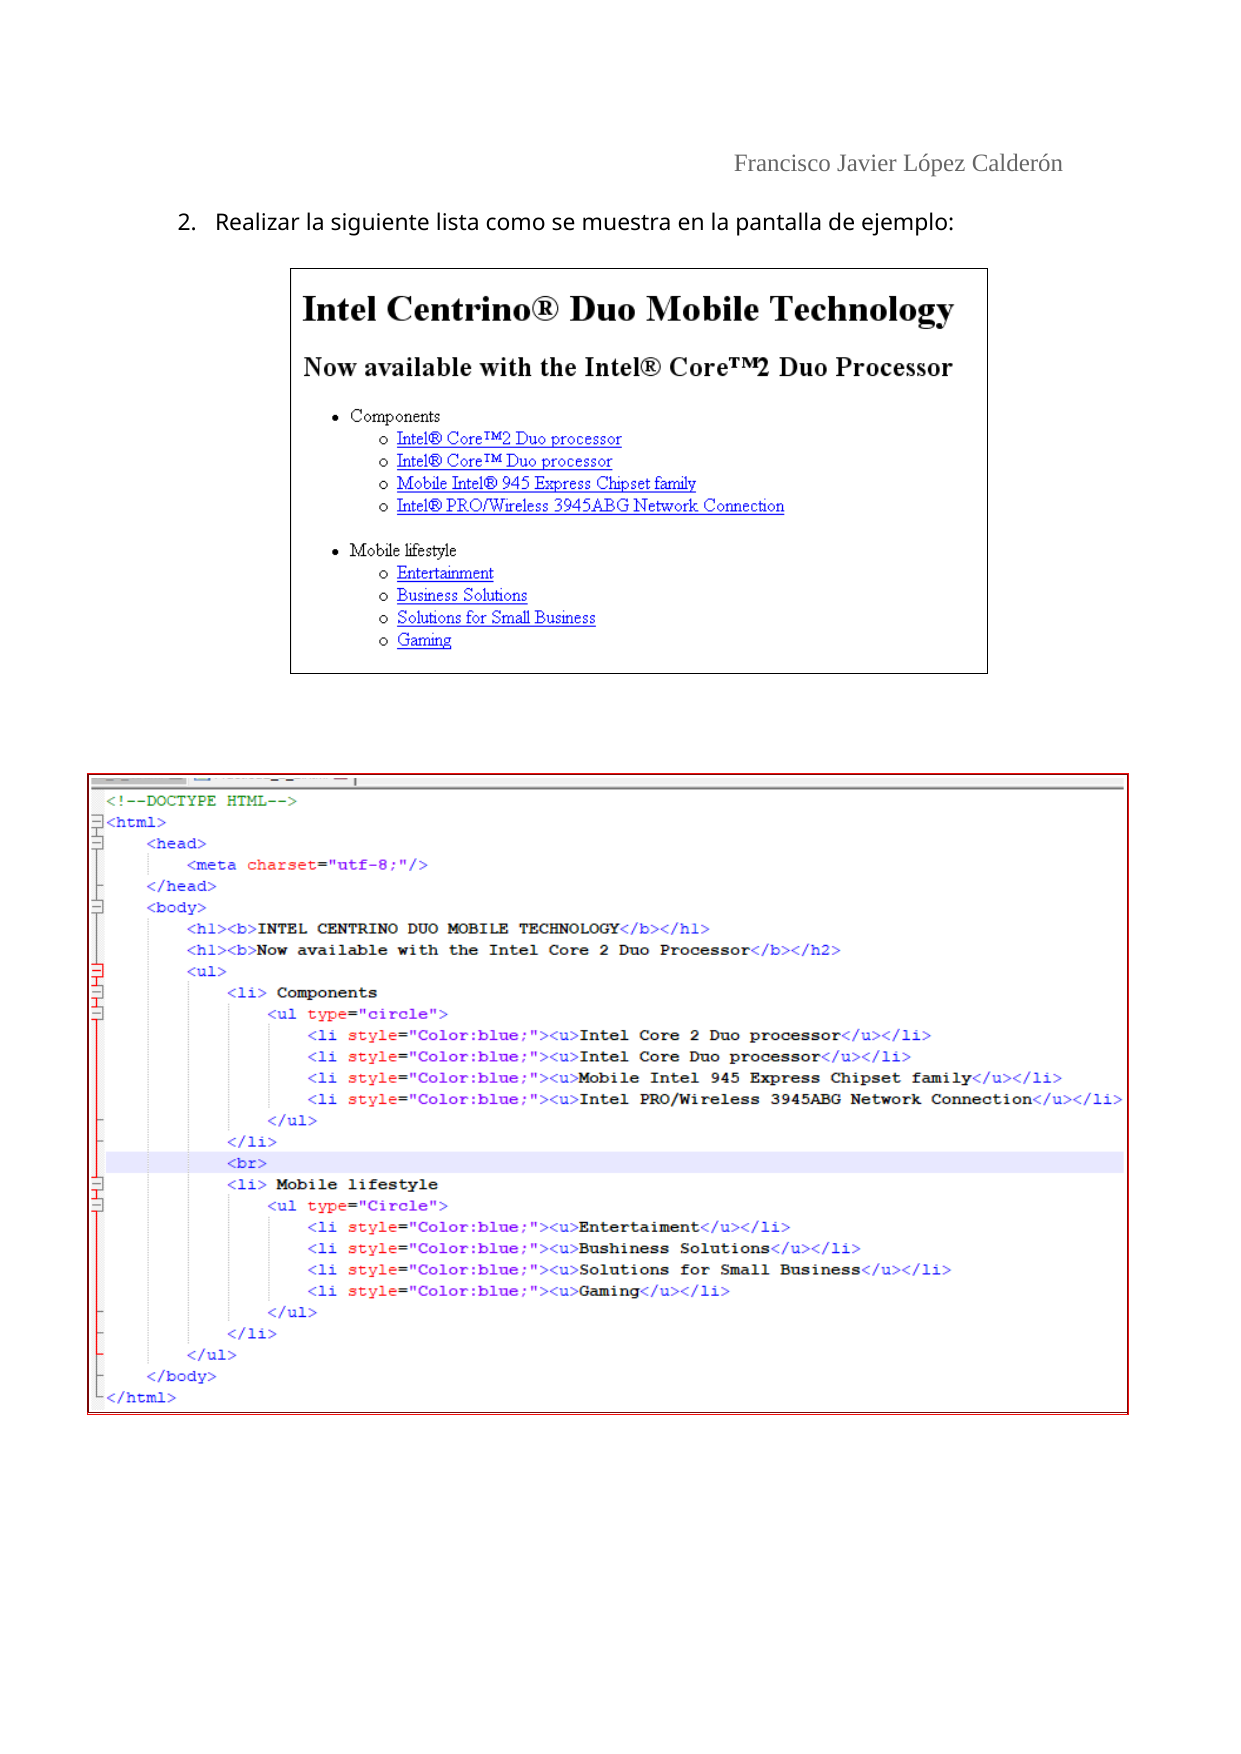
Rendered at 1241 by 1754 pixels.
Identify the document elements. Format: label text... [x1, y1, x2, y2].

picture [91, 778, 1124, 1410]
list Realizar la siguiente lista como se muestra en la pantalla de ejemplo: [177, 206, 1063, 237]
